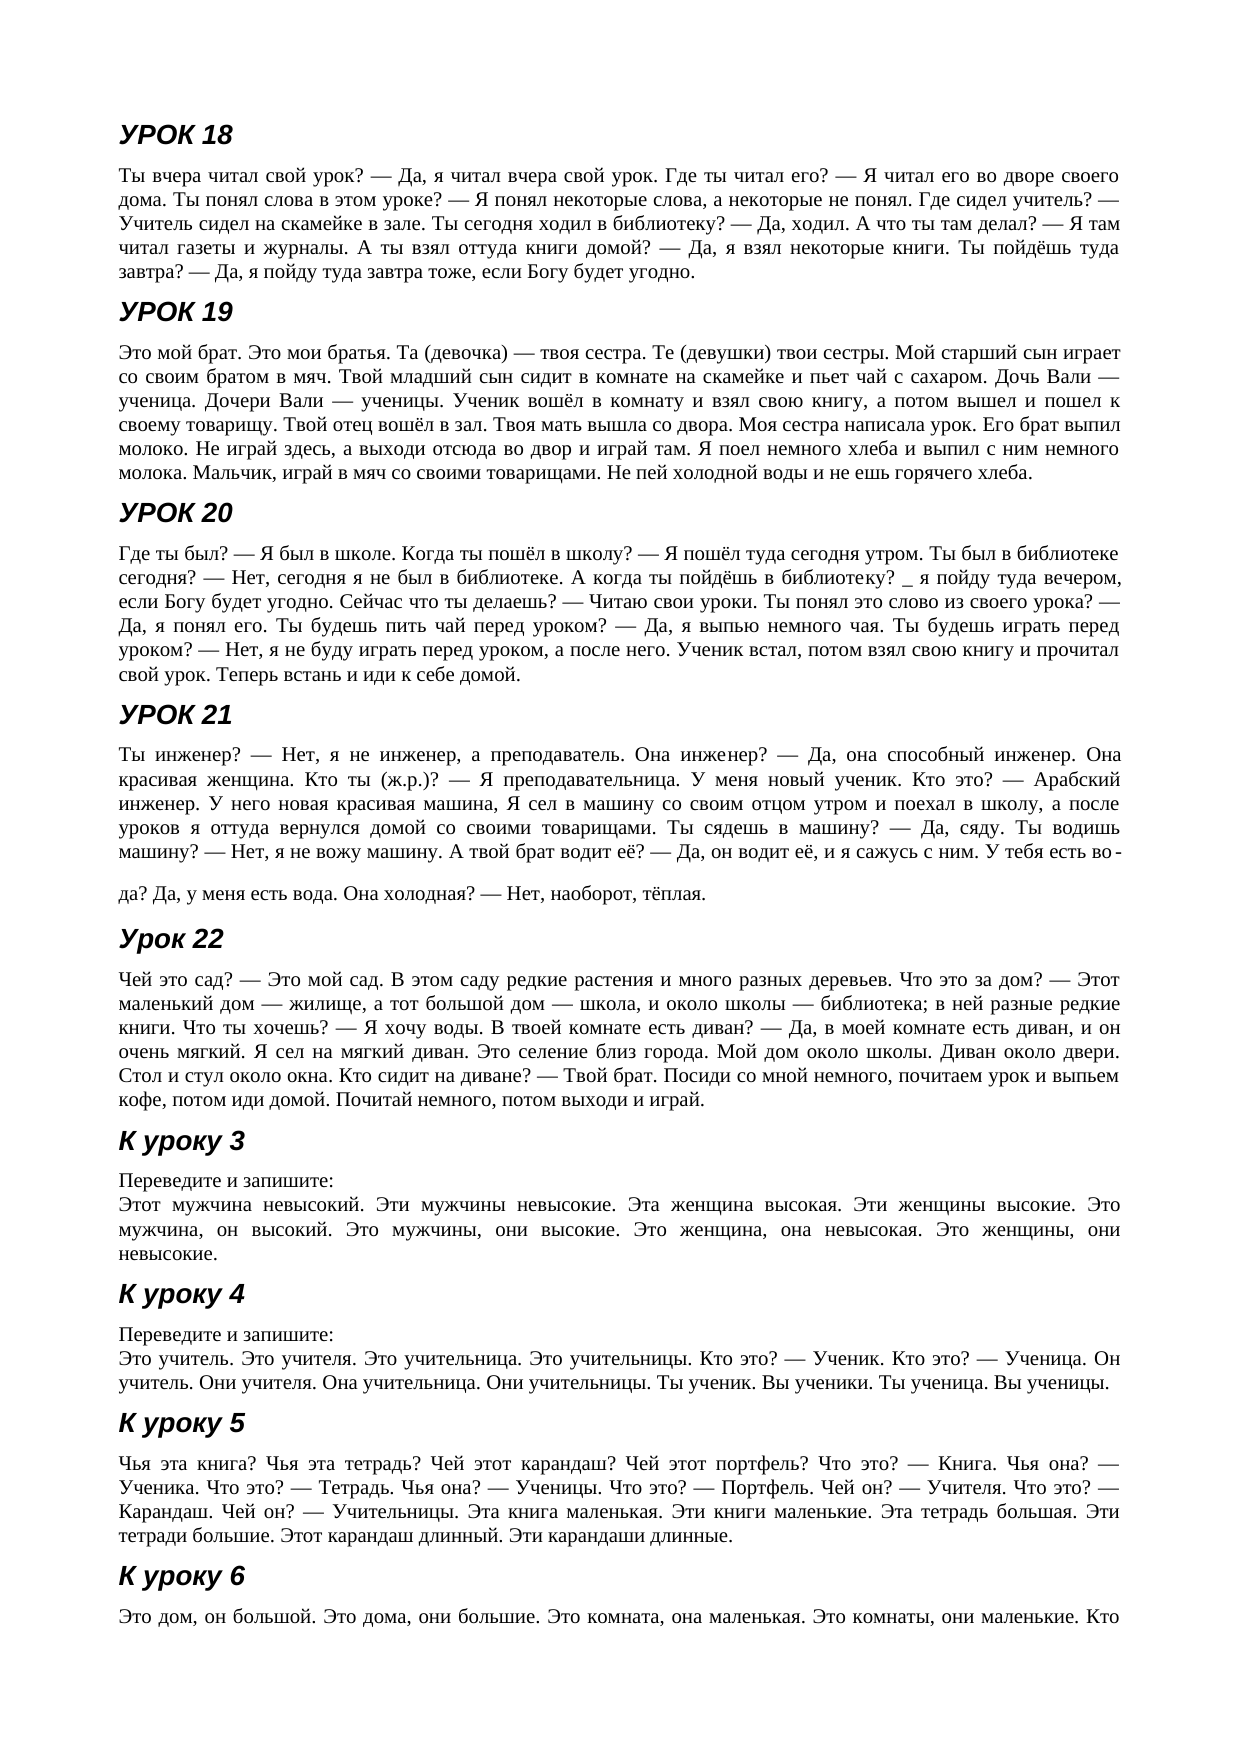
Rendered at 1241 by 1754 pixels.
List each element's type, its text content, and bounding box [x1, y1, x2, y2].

text Этот мужчина невысокий. Эти мужчины невысокие. Эта женщина высокая. Эти женщины высокие. Это мужчина, он высокий. Это мужчины, они высокие. Это женщина, она невысокая. Это женщины, они невысокие. [118, 1192, 1122, 1264]
text Чей это сад? — Это мой сад. В этом саду редкие растения и много разных деревьев. Что это за дом? — Этот маленький дом — жилище, а тот большой дом — школа, и около школы — библиотека; в ней разные редкие книги. Что ты хочешь? — Я хочу воды. В твоей комнате есть диван? — Да, в моей комнате есть диван, и он очень мягкий. Я сел на мягкий диван. Это селение близ города. Мой дом около школы. Диван около двери. Стол и стул около окна. Кто сидит на диване? — Твой брат. Посиди со мной немного, почитаем урок и выпьем кофе, потом иди домой. Почитай немного, потом выходи и играй. [118, 967, 1122, 1111]
text Это мой брат. Это мои братья. Та (девочка) — твоя сестра. Те (девушки) твои сестры. Мой старший сын играет со своим братом в мяч. Твой младший сын сидит в комнате на скамейке и пьет чай с сахаром. Дочь Вали — ученица. Дочери Вали — ученицы. Ученик вошёл в комнату и взял свою книгу, а потом вышел и пошел к своему товарищу. Твой отец вошёл в зал. Твоя мать вышла со двора. Моя сестра написала урок. Его брат выпил молоко. Не играй здесь, а выходи отсюда во двор и играй там. Я поел немного хлеба и выпил с ним немного молока. Мальчик, играй в мяч со своими товарищами. Не пей холодной воды и не ешь горячего хлеба. [118, 340, 1122, 484]
subtitle УРОК 19 [118, 296, 1122, 327]
subtitle К уроку 6 [118, 1559, 1122, 1591]
text Это дом, он большой. Это дома, они большие. Это комната, она маленькая. Это комнаты, они маленькие. Кто [118, 1604, 1122, 1628]
subtitle УРОК 21 [118, 698, 1122, 730]
text Ты вчера читал свой урок? — Да, я читал вчера свой урок. Где ты читал его? — Я читал его во дворе своего дома. Ты понял слова в этом уроке? — Я понял некоторые слова, а некоторые не понял. Где сидел учитель? — Учитель сидел на скамейке в зале. Ты сегодня ходил в библиотеку? — Да, ходил. А что ты там делал? — Я там читал газеты и журналы. А ты взял оттуда книги домой? — Да, я взял некоторые книги. Ты пойдёшь туда завтра? — Да, я пойду туда завтра тоже, если Богу будет угодно. [118, 163, 1122, 283]
text Это учитель. Это учителя. Это учительница. Это учительницы. Кто это? — Ученик. Кто это? — Ученица. Он учитель. Они учителя. Она учительница. Они учительницы. Ты ученик. Вы ученики. Ты ученица. Вы ученицы. [118, 1346, 1122, 1394]
text Ты инженер? — Нет, я не инженер, а преподаватель. Она инже­нер? — Да, она способный инженер. Она красивая женщина. Кто ты (ж.р.)? — Я преподавательница. У меня новый ученик. Кто это? — Арабский инженер. У него новая красивая машина, Я сел в машину со своим отцом утром и поехал в школу, а после уроков я оттуда вернулся домой со своими товарищами. Ты сядешь в машину? — Да, сяду. Ты водишь машину? — Нет, я не вожу машину. А твой брат водит её? — Да, он водит её, и я сажусь с ним. У тебя есть во­да? Да, у меня есть вода. Она холодная? — Нет, наоборот, тёплая.‏ [118, 742, 1122, 910]
text Переведите и запишите: [118, 1168, 1122, 1192]
subtitle Урок 22 [118, 923, 1122, 954]
subtitle УРОК 18 [118, 118, 1122, 150]
subtitle К уроку 5 [118, 1406, 1122, 1438]
text Где ты был? — Я был в школе. Когда ты пошёл в школу? — Я пошёл туда сегодня утром. Ты был в библиотеке сегодня? — Нет, сегодня я не был в библиотеке. А когда ты пойдёшь в библиоте­ку? _ я пойду туда вечером, если Богу будет угодно. Сейчас что ты делаешь? — Читаю свои уроки. Ты понял это слово из своего урока? — Да, я понял его. Ты будешь пить чай перед уроком? — Да, я выпью немного чая. Ты будешь играть перед уроком? — Нет, я не буду играть перед уроком, а после него. Ученик встал, потом взял свою книгу и прочитал свой урок. Теперь встань и иди к себе домой. [118, 541, 1122, 686]
subtitle УРОК 20 [118, 497, 1122, 529]
subtitle К уроку 4 [118, 1277, 1122, 1309]
text Переведите и запишите: [118, 1321, 1122, 1346]
subtitle К уроку 3 [118, 1124, 1122, 1156]
text Чья эта книга? Чья эта тетрадь? Чей этот карандаш? Чей этот портфель? Что это? — Книга. Чья она? — Ученика. Что это? — Тетрадь. Чья она? — Ученицы. Что это? — Портфель. Чей он? — Учителя. Что это? — Карандаш. Чей он? — Учительницы. Эта книга маленькая. Эти книги маленькие. Эта тетрадь большая. Эти тетради большие. Этот карандаш длинный. Эти карандаши длинные. [118, 1451, 1122, 1547]
